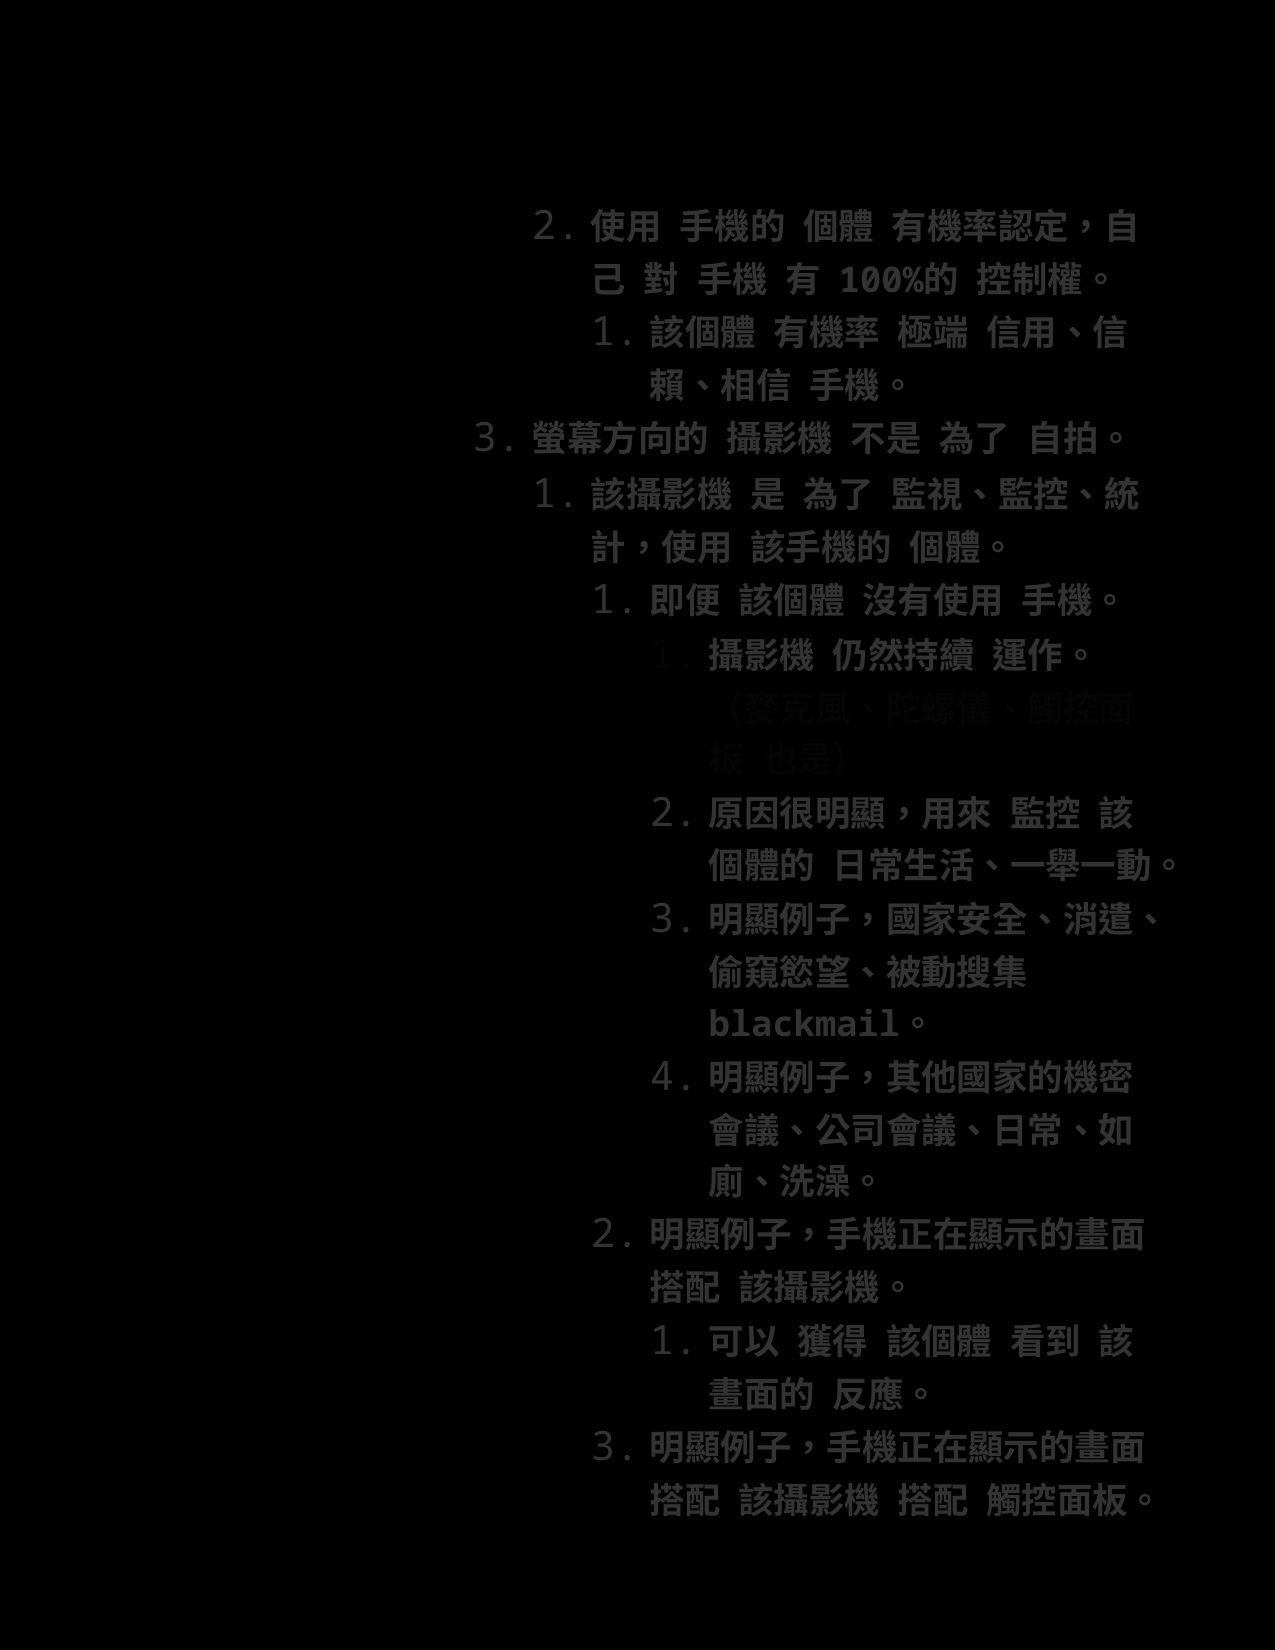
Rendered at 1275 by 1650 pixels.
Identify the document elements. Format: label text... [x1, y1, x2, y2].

list 明顯例子，國家安全、消遣、偷窺慾望、被動搜集blackmail。 [649, 889, 1157, 1047]
list 使用 手機的 個體 有機率認定，自己 對 手機 有 100%的 控制權。 [532, 196, 1157, 302]
list 螢幕方向的 攝影機 不是 為了 自拍。 [472, 409, 1157, 464]
list 明顯例子，手機正在顯示的畫面 搭配 該攝影機 搭配 觸控面板。 [591, 1417, 1157, 1523]
list 明顯例子，手機正在顯示的畫面 搭配 該攝影機。 [591, 1204, 1157, 1311]
list 原因很明顯，用來 監控 該個體的 日常生活、一舉一動。 [649, 783, 1157, 889]
list 可以 獲得 該個體 看到 該畫面的 反應。 [649, 1311, 1157, 1417]
list 該攝影機 是 為了 監視、監控、統計，使用 該手機的 個體。 [532, 464, 1157, 570]
list 該個體 有機率 極端 信用、信賴、相信 手機。 [591, 302, 1157, 409]
list 攝影機 仍然持續 運作。（麥克風、陀螺儀、觸控面板 也是） [649, 625, 1157, 783]
list 明顯例子，其他國家的機密會議、公司會議、日常、如廁、洗澡。 [649, 1047, 1157, 1204]
list 即便 該個體 沒有使用 手機。 [591, 570, 1157, 625]
